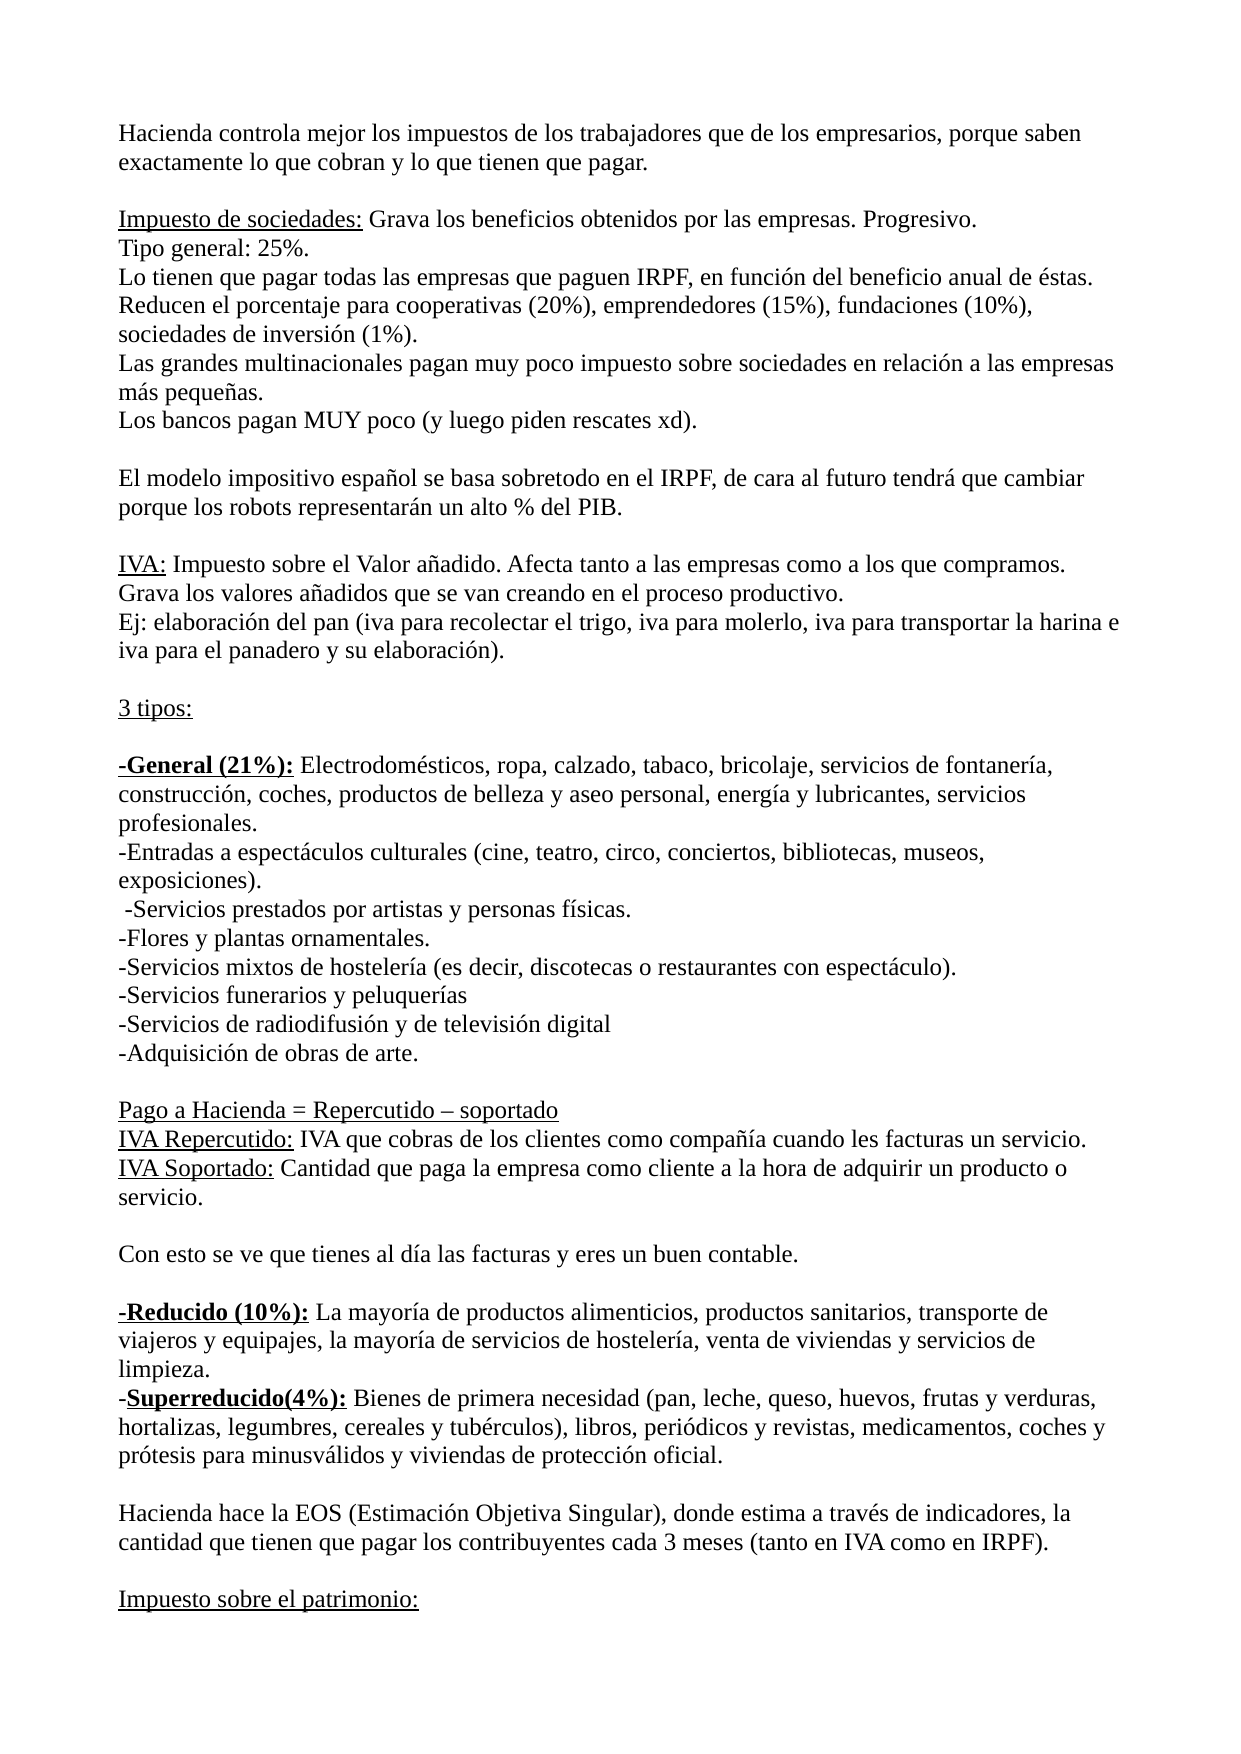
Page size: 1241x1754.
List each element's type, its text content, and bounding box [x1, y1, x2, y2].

text -Reducido (10%): La mayoría de productos alimenticios, productos sanitarios, transporte de viajeros y equipajes, la mayoría de servicios de hostelería, venta de viviendas y servicios de limpieza. [118, 1297, 1122, 1383]
text Impuesto de sociedades: Grava los beneficios obtenidos por las empresas. Progresivo. [118, 204, 1122, 233]
text Hacienda controla mejor los impuestos de los trabajadores que de los empresarios, porque saben exactamente lo que cobran y lo que tienen que pagar. [118, 118, 1122, 176]
text -Flores y plantas ornamentales. [118, 923, 1122, 952]
text IVA: Impuesto sobre el Valor añadido. Afecta tanto a las empresas como a los que compramos. Grava los valores añadidos que se van creando en el proceso productivo. [118, 549, 1122, 607]
text -Adquisición de obras de arte. [118, 1038, 1122, 1067]
text Hacienda hace la EOS (Estimación Objetiva Singular), donde estima a través de indicadores, la cantidad que tienen que pagar los contribuyentes cada 3 meses (tanto en IVA como en IRPF). [118, 1498, 1122, 1556]
text -Servicios funerarios y peluquerías [118, 981, 1122, 1009]
text -Servicios de radiodifusión y de televisión digital [118, 1009, 1122, 1038]
text Tipo general: 25%. [118, 233, 1122, 262]
text Lo tienen que pagar todas las empresas que paguen IRPF, en función del beneficio anual de éstas. [118, 262, 1122, 291]
text -Entradas a espectáculos culturales (cine, teatro, circo, conciertos, bibliotecas, museos, exposiciones). [118, 837, 1122, 894]
text Reducen el porcentaje para cooperativas (20%), emprendedores (15%), fundaciones (10%), sociedades de inversión (1%). [118, 291, 1122, 348]
text 3 tipos: [118, 693, 1122, 722]
text Ej: elaboración del pan (iva para recolectar el trigo, iva para molerlo, iva para transportar la harina e iva para el panadero y su elaboración). [118, 607, 1122, 664]
text Las grandes multinacionales pagan muy poco impuesto sobre sociedades en relación a las empresas más pequeñas. [118, 348, 1122, 406]
text El modelo impositivo español se basa sobretodo en el IRPF, de cara al futuro tendrá que cambiar porque los robots representarán un alto % del PIB. [118, 463, 1122, 521]
text Con esto se ve que tienes al día las facturas y eres un buen contable. [118, 1239, 1122, 1268]
text -Servicios prestados por artistas y personas físicas. [118, 894, 1122, 923]
text IVA Repercutido: IVA que cobras de los clientes como compañía cuando les facturas un servicio. [118, 1124, 1122, 1153]
text -Servicios mixtos de hostelería (es decir, discotecas o restaurantes con espectáculo). [118, 952, 1122, 981]
text -Superreducido(4%): Bienes de primera necesidad (pan, leche, queso, huevos, frutas y verduras, hortalizas, legumbres, cereales y tubérculos), libros, periódicos y revistas, medicamentos, coches y prótesis para minusválidos y viviendas de protección oficial. [118, 1383, 1122, 1469]
text IVA Soportado: Cantidad que paga la empresa como cliente a la hora de adquirir un producto o servicio. [118, 1153, 1122, 1211]
text Los bancos pagan MUY poco (y luego piden rescates xd). [118, 406, 1122, 434]
text Impuesto sobre el patrimonio: [118, 1584, 1122, 1613]
text Pago a Hacienda = Repercutido – soportado [118, 1096, 1122, 1124]
text -General (21%): Electrodomésticos, ropa, calzado, tabaco, bricolaje, servicios de fontanería, construcción, coches, productos de belleza y aseo personal, energía y lubricantes, servicios profesionales. [118, 751, 1122, 837]
